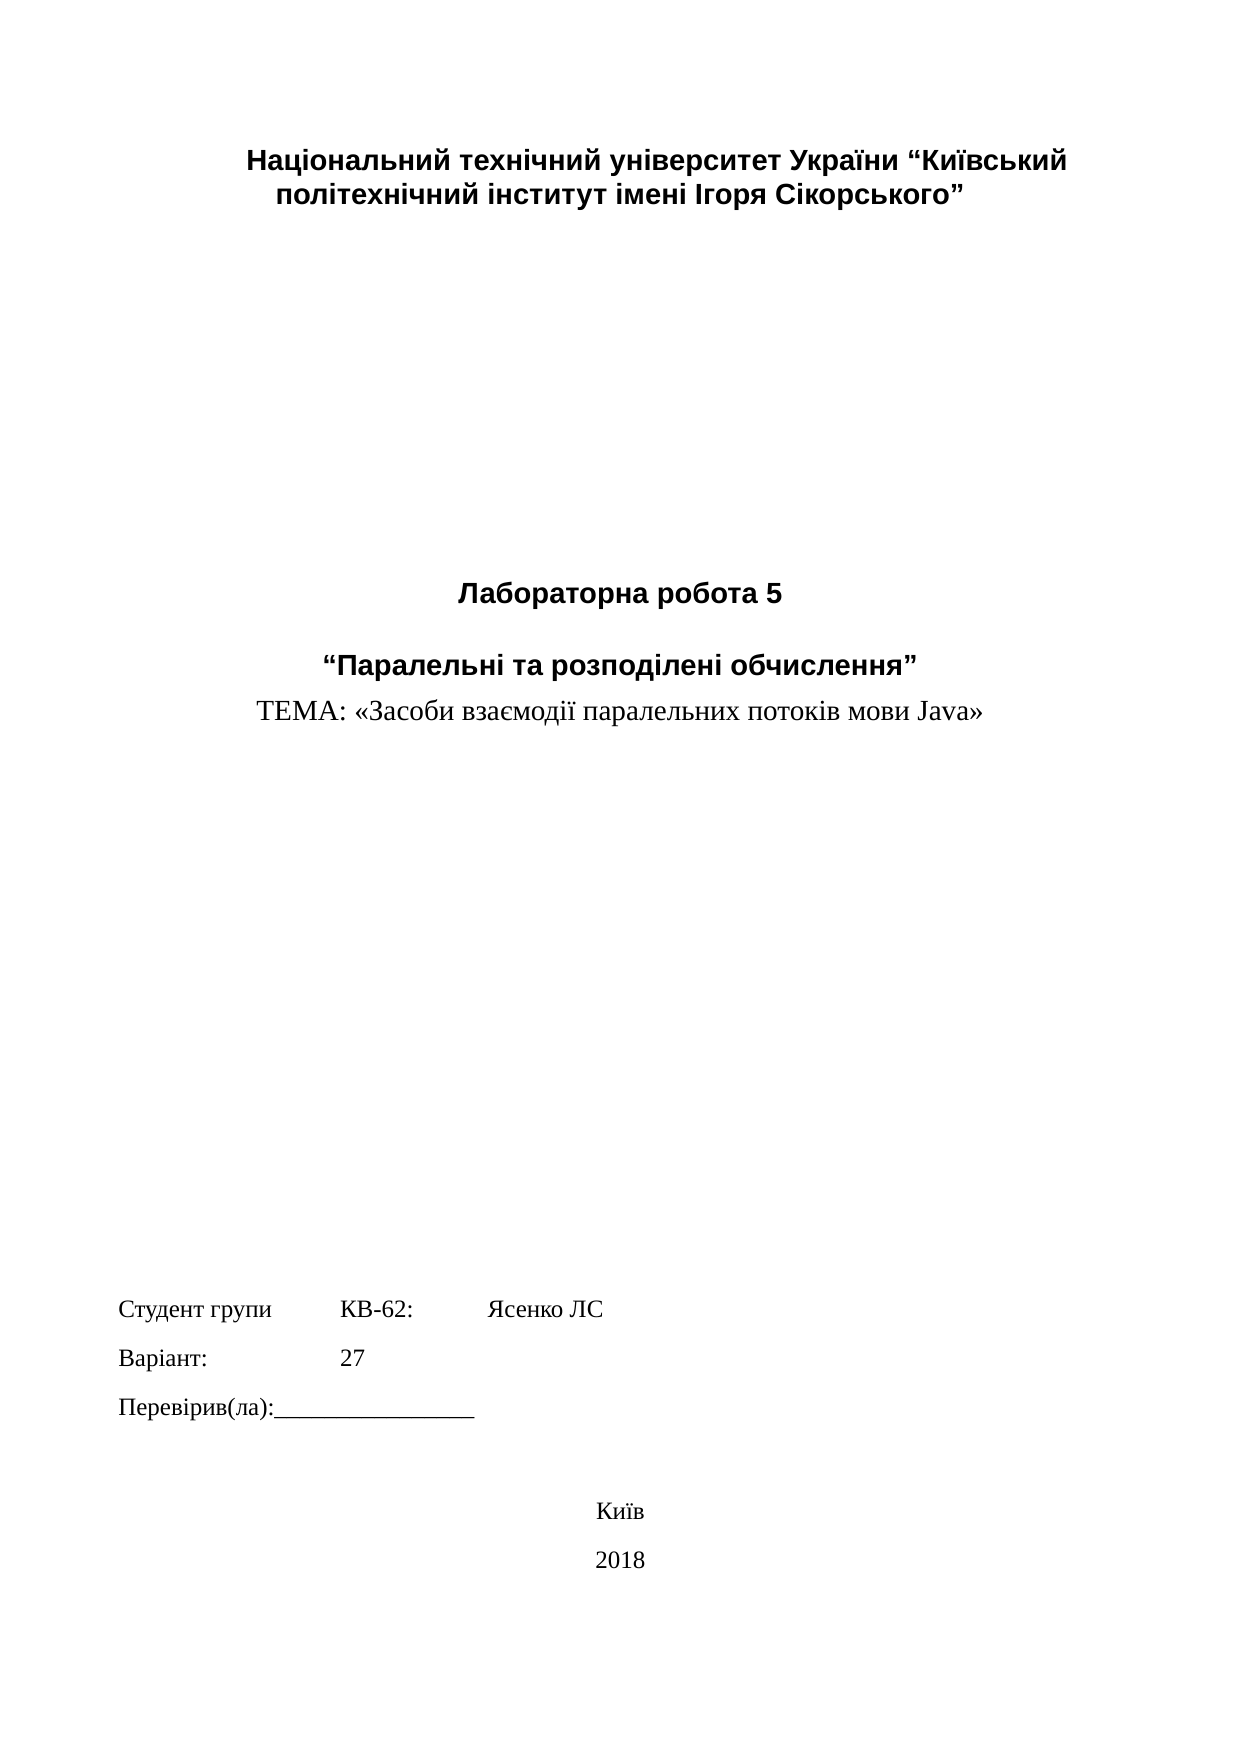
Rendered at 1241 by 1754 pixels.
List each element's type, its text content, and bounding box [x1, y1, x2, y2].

text Перевірив(ла):________________ [118, 1392, 1122, 1421]
text ТЕМА: «Засоби взаємодії паралельних потоків мови Java» [118, 693, 1122, 727]
text 2018 [118, 1545, 1122, 1573]
subtitle Національний технічний університет України “Київський політехнічний інститут імені Ігоря Сікорського” [118, 143, 1122, 210]
text Варіант: 27 [118, 1343, 1122, 1372]
text Київ [118, 1496, 1122, 1524]
text Студент групи КВ-62: Ясенко ЛС [118, 1294, 1122, 1322]
subtitle “Паралельні та розподілені обчислення” [118, 647, 1122, 681]
subtitle Лабораторна робота 5 [118, 576, 1122, 610]
